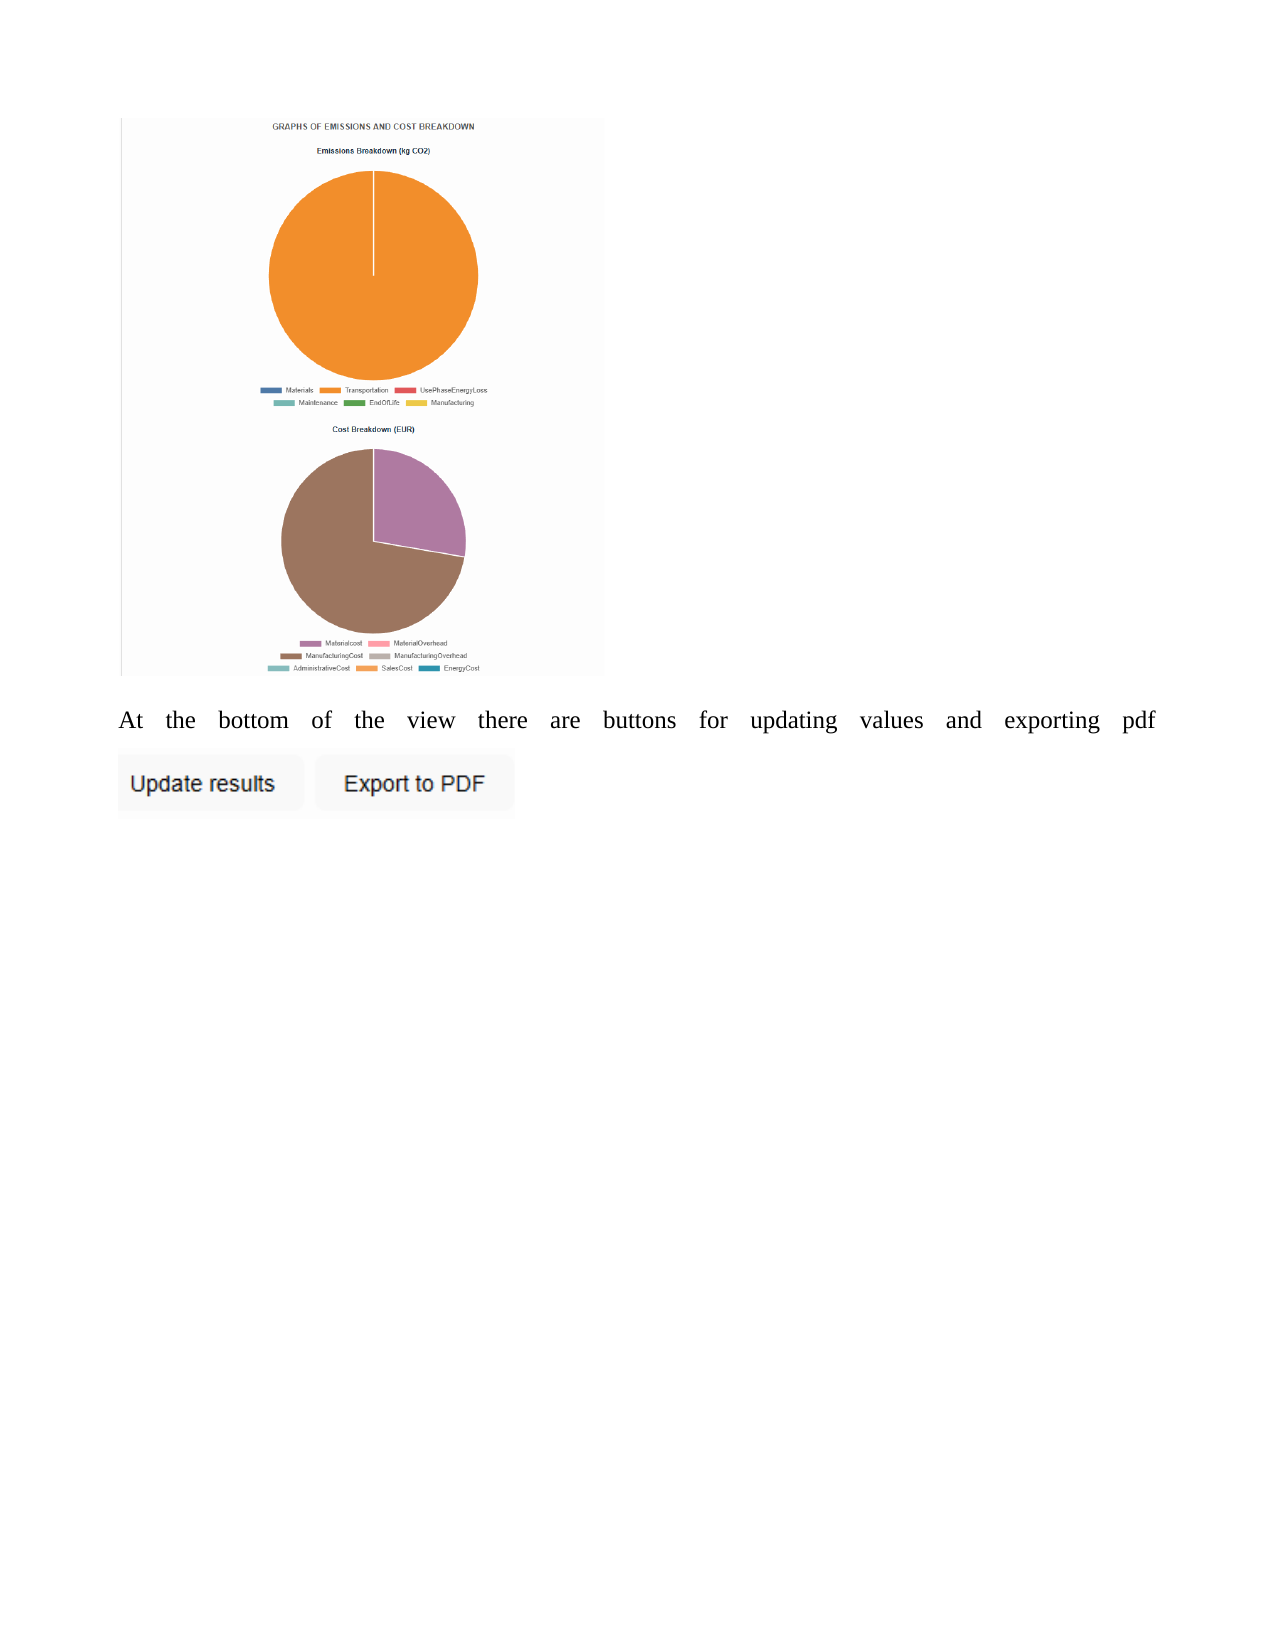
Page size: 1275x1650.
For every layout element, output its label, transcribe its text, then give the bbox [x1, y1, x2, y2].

text At the bottom of the view there are buttons for updating values and exporting pdf [118, 705, 1157, 818]
